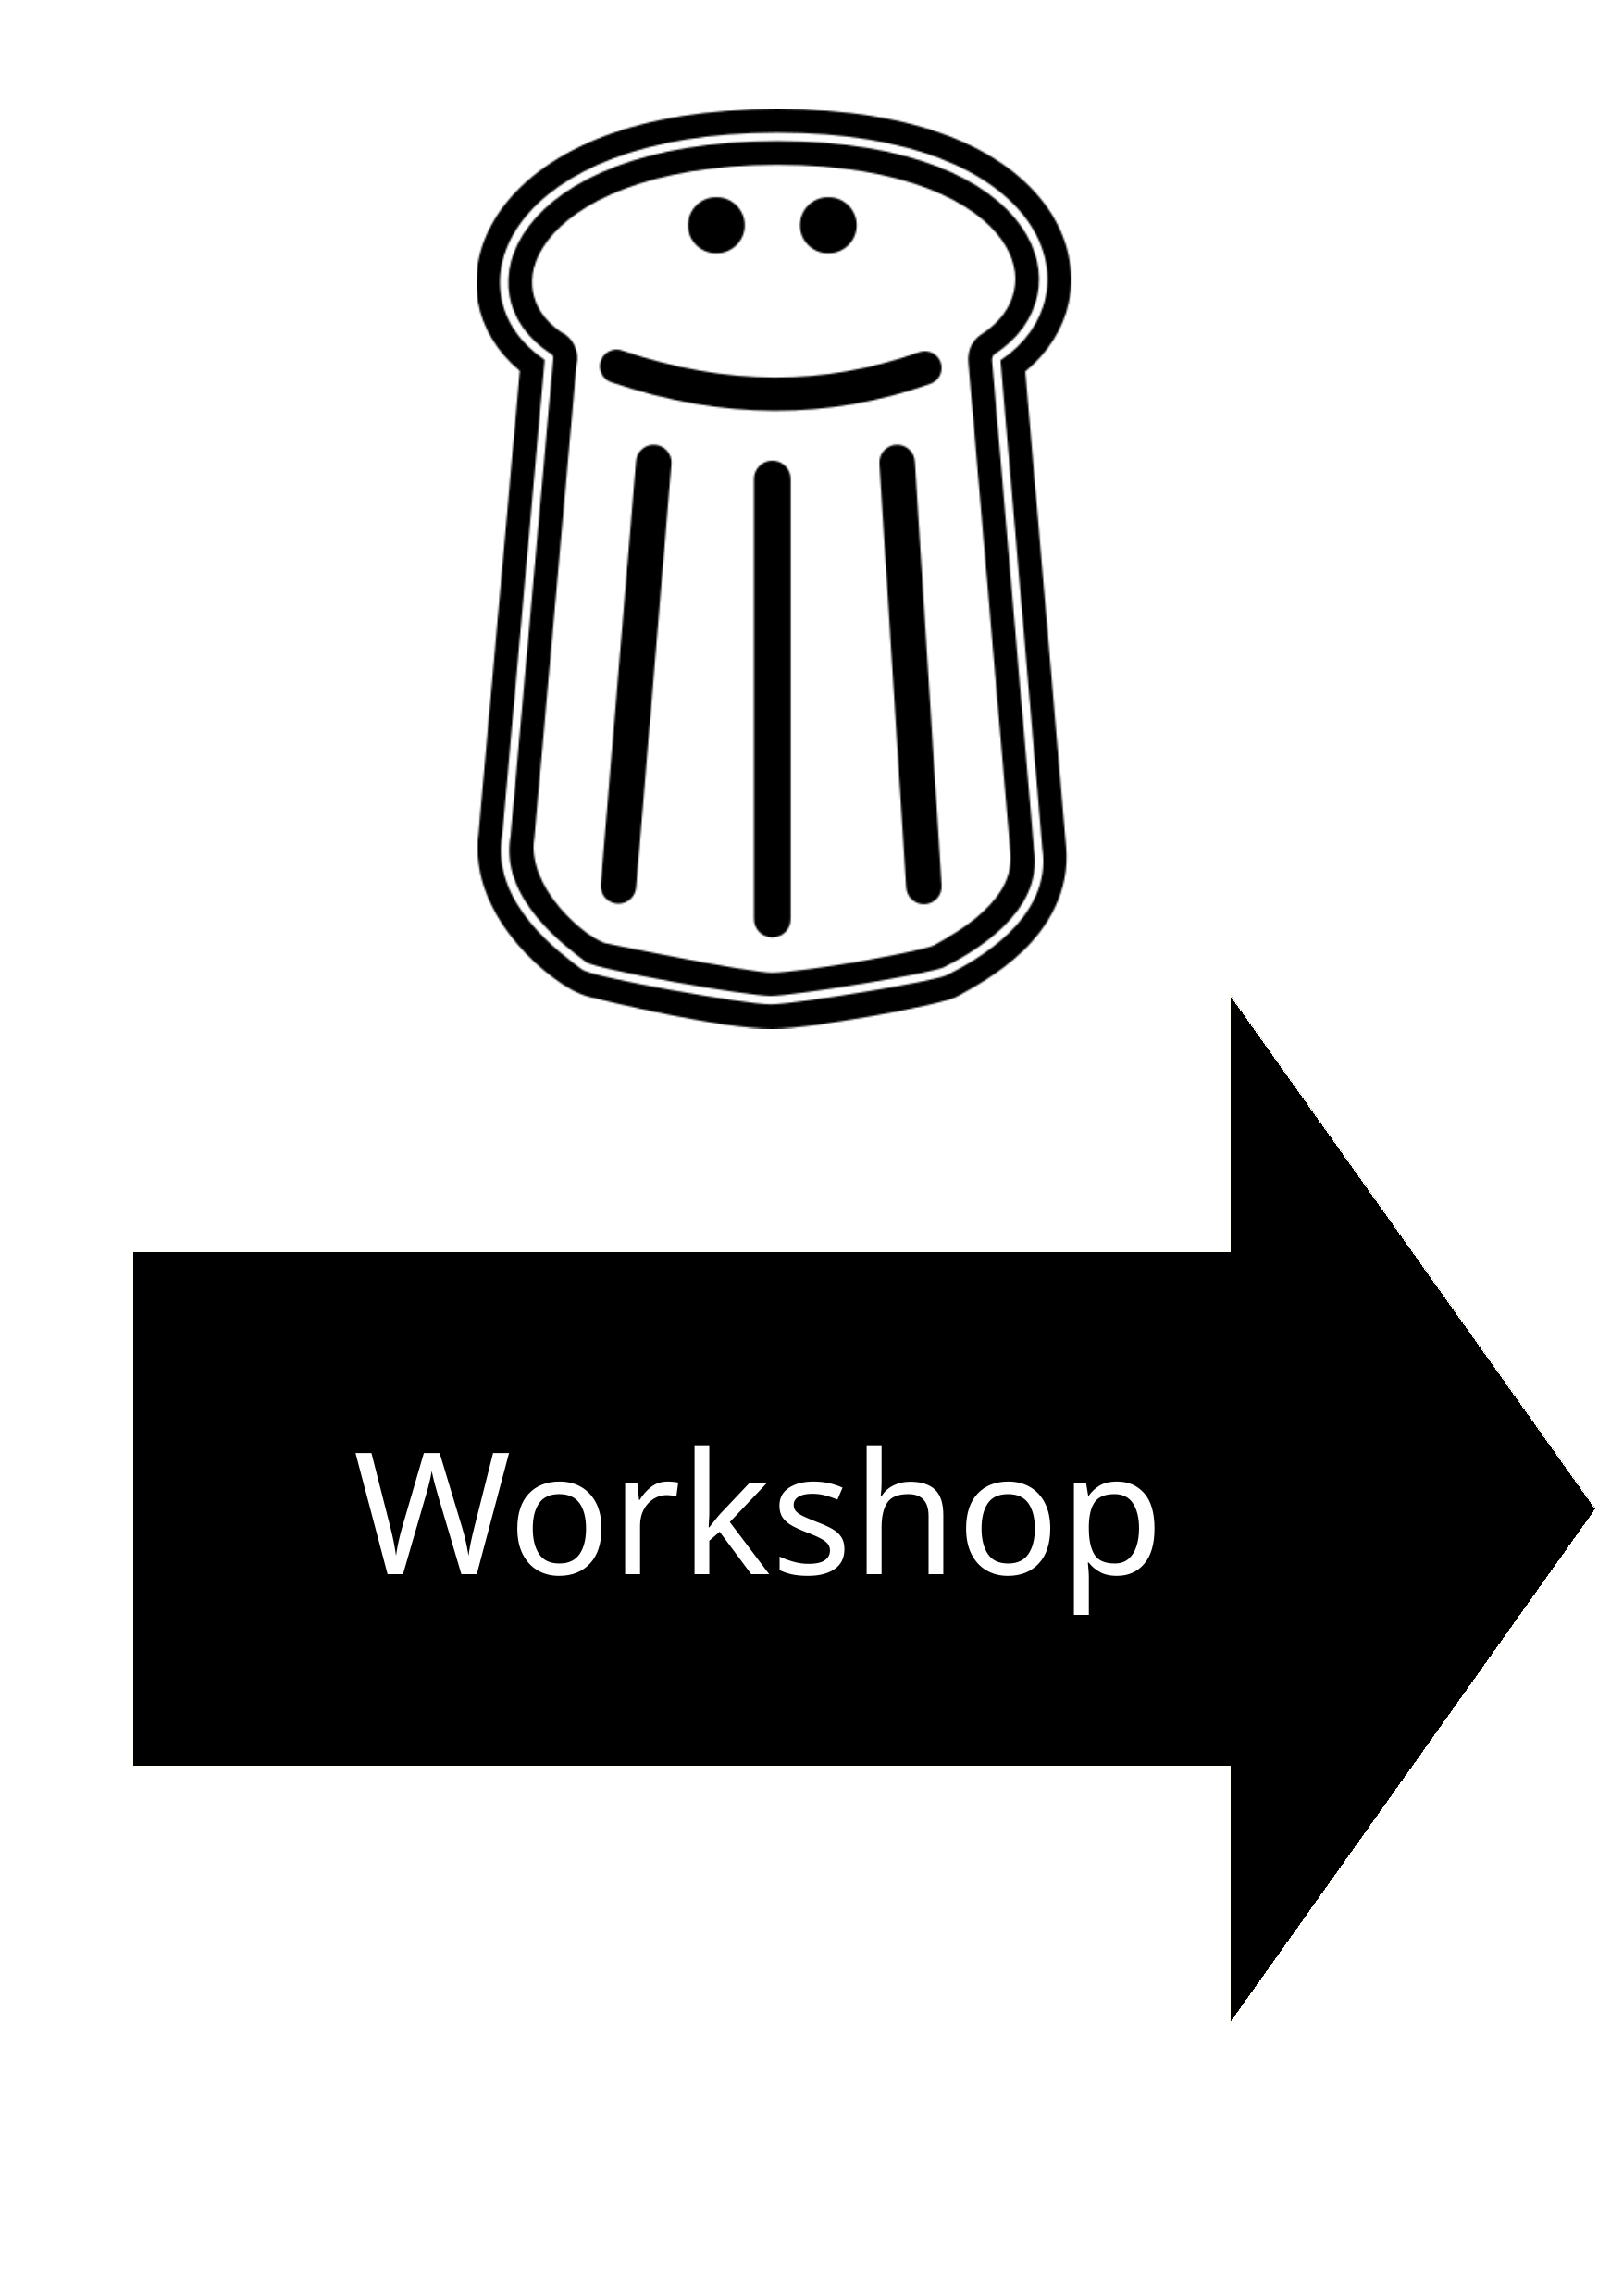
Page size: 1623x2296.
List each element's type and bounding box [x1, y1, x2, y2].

picture [477, 109, 1072, 1029]
